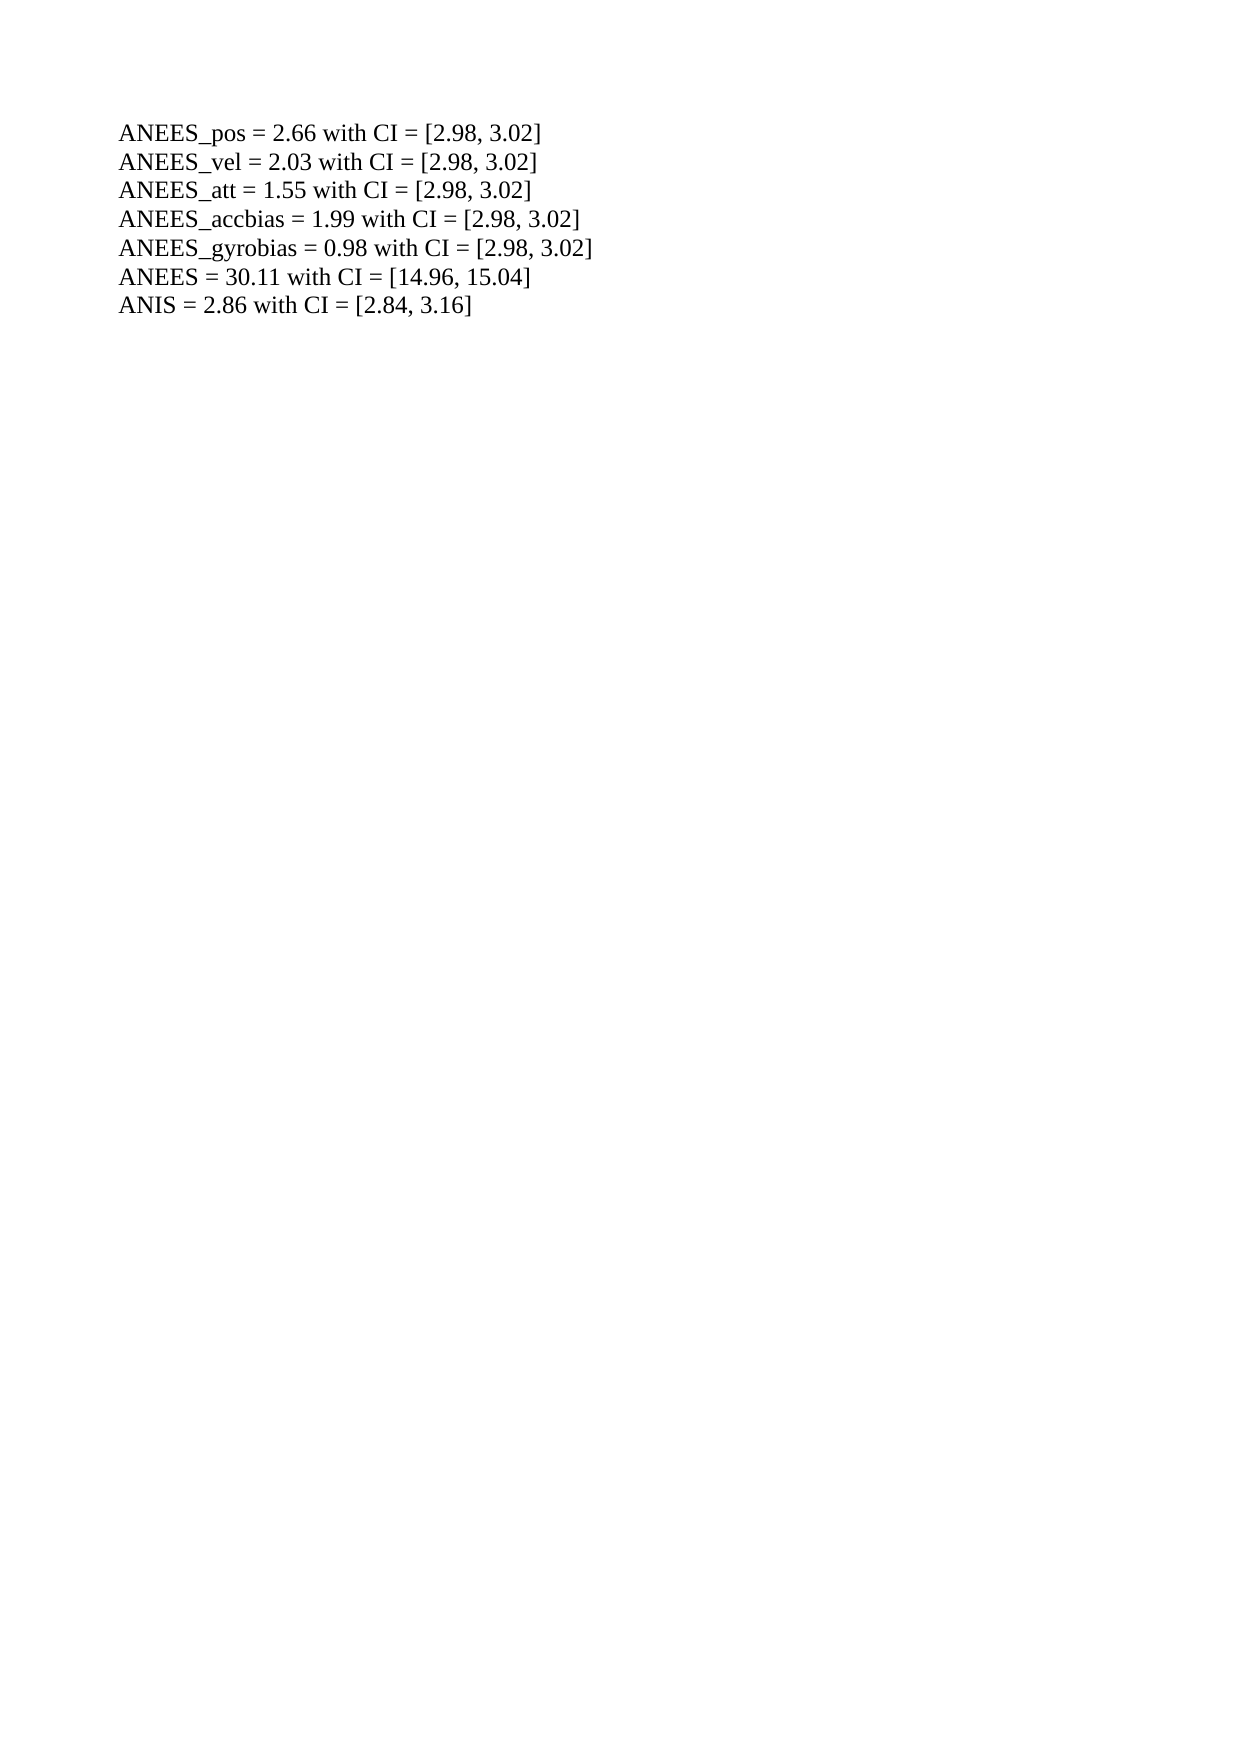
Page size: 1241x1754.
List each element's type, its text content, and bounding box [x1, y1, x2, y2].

text ANEES = 30.11 with CI = [14.96, 15.04] [118, 262, 1122, 291]
text ANEES_gyrobias = 0.98 with CI = [2.98, 3.02] [118, 233, 1122, 262]
text ANIS = 2.86 with CI = [2.84, 3.16] [118, 291, 1122, 319]
text ANEES_att = 1.55 with CI = [2.98, 3.02] [118, 176, 1122, 204]
text ANEES_pos = 2.66 with CI = [2.98, 3.02] [118, 118, 1122, 147]
text ANEES_accbias = 1.99 with CI = [2.98, 3.02] [118, 204, 1122, 233]
text ANEES_vel = 2.03 with CI = [2.98, 3.02] [118, 147, 1122, 176]
